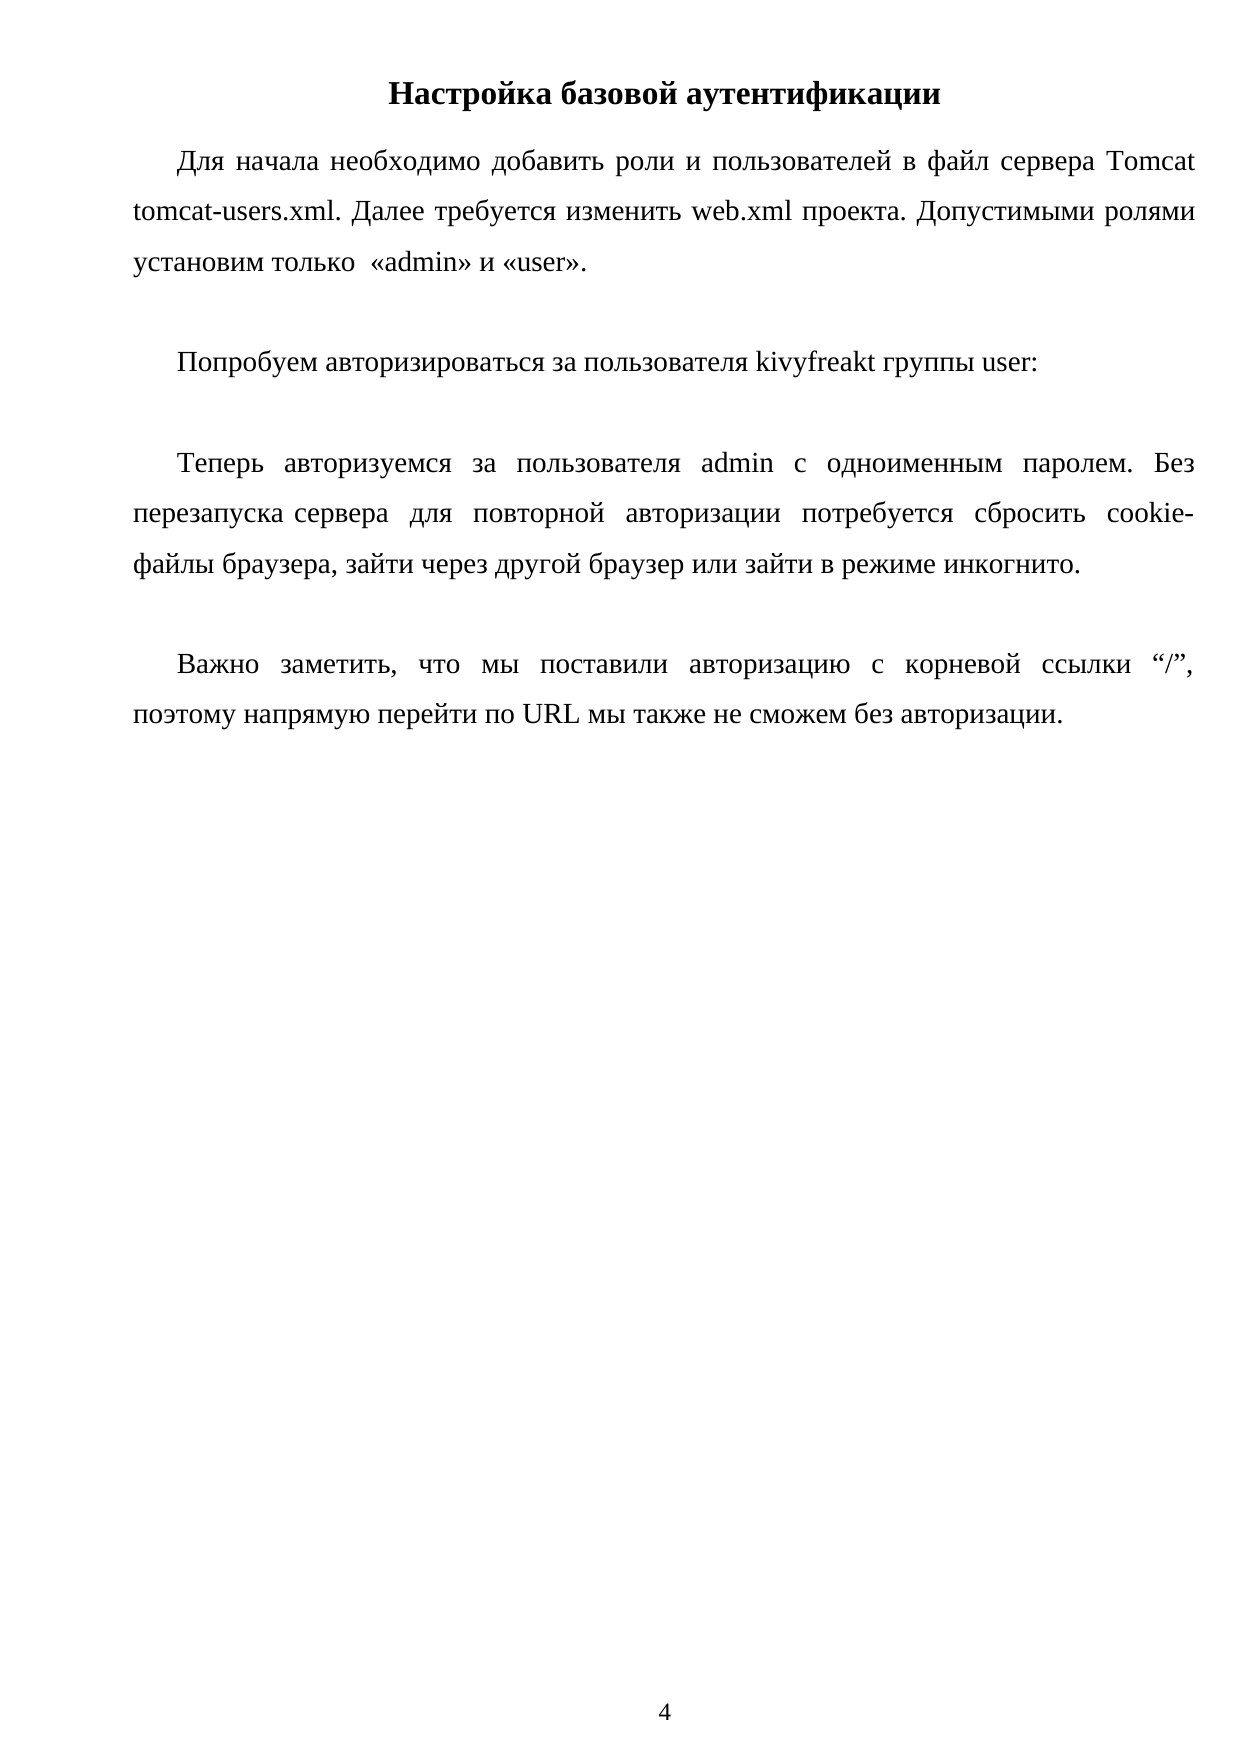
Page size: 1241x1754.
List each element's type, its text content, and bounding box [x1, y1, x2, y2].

text Для начала необходимо добавить роли и пользователей в файл сервера Tomcat tomcat-users.xml. Далее требуется изменить web.xml проекта. Допустимыми ролями установим только «admin» и «user». [133, 143, 1196, 277]
text Важно заметить, что мы поставили авторизацию с корневой ссылки “/”, поэтому напрямую перейти по URL мы также не сможем без авторизации. [133, 646, 1196, 730]
text Теперь авторизуемся за пользователя admin c одноименным паролем. Без перезапуска сервера для повторной авторизации потребуется сбросить cookie-файлы браузера, зайти через другой браузер или зайти в режиме инкогнито. [133, 445, 1196, 579]
text Попробуем авторизироваться за пользователя kivyfreakt группы user: [133, 344, 1196, 378]
subtitle Настройка базовой аутентификации [133, 73, 1196, 112]
